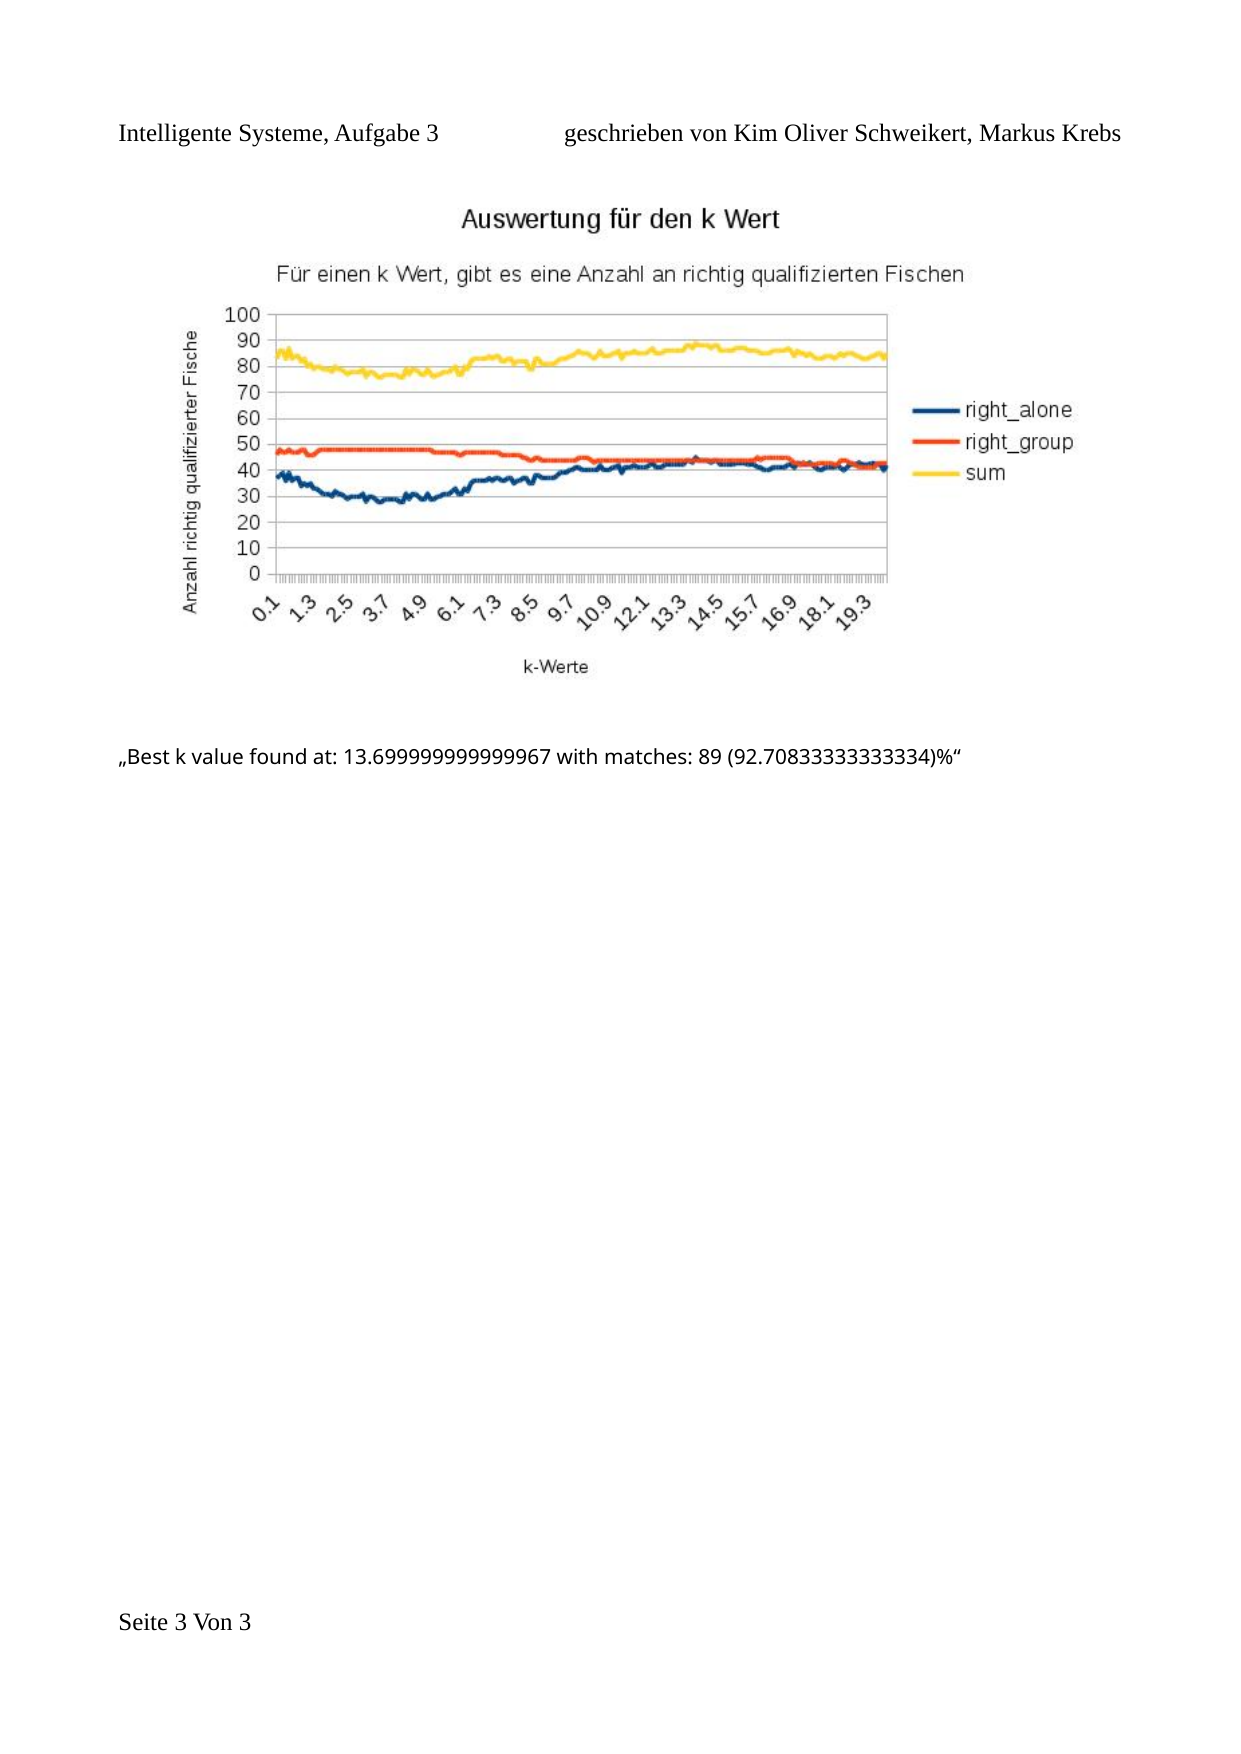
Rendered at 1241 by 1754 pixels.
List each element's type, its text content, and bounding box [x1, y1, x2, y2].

text „Best k value found at: 13.699999999999967 with matches: 89 (92.70833333333334)%“ [118, 742, 1122, 771]
picture [147, 176, 1093, 708]
